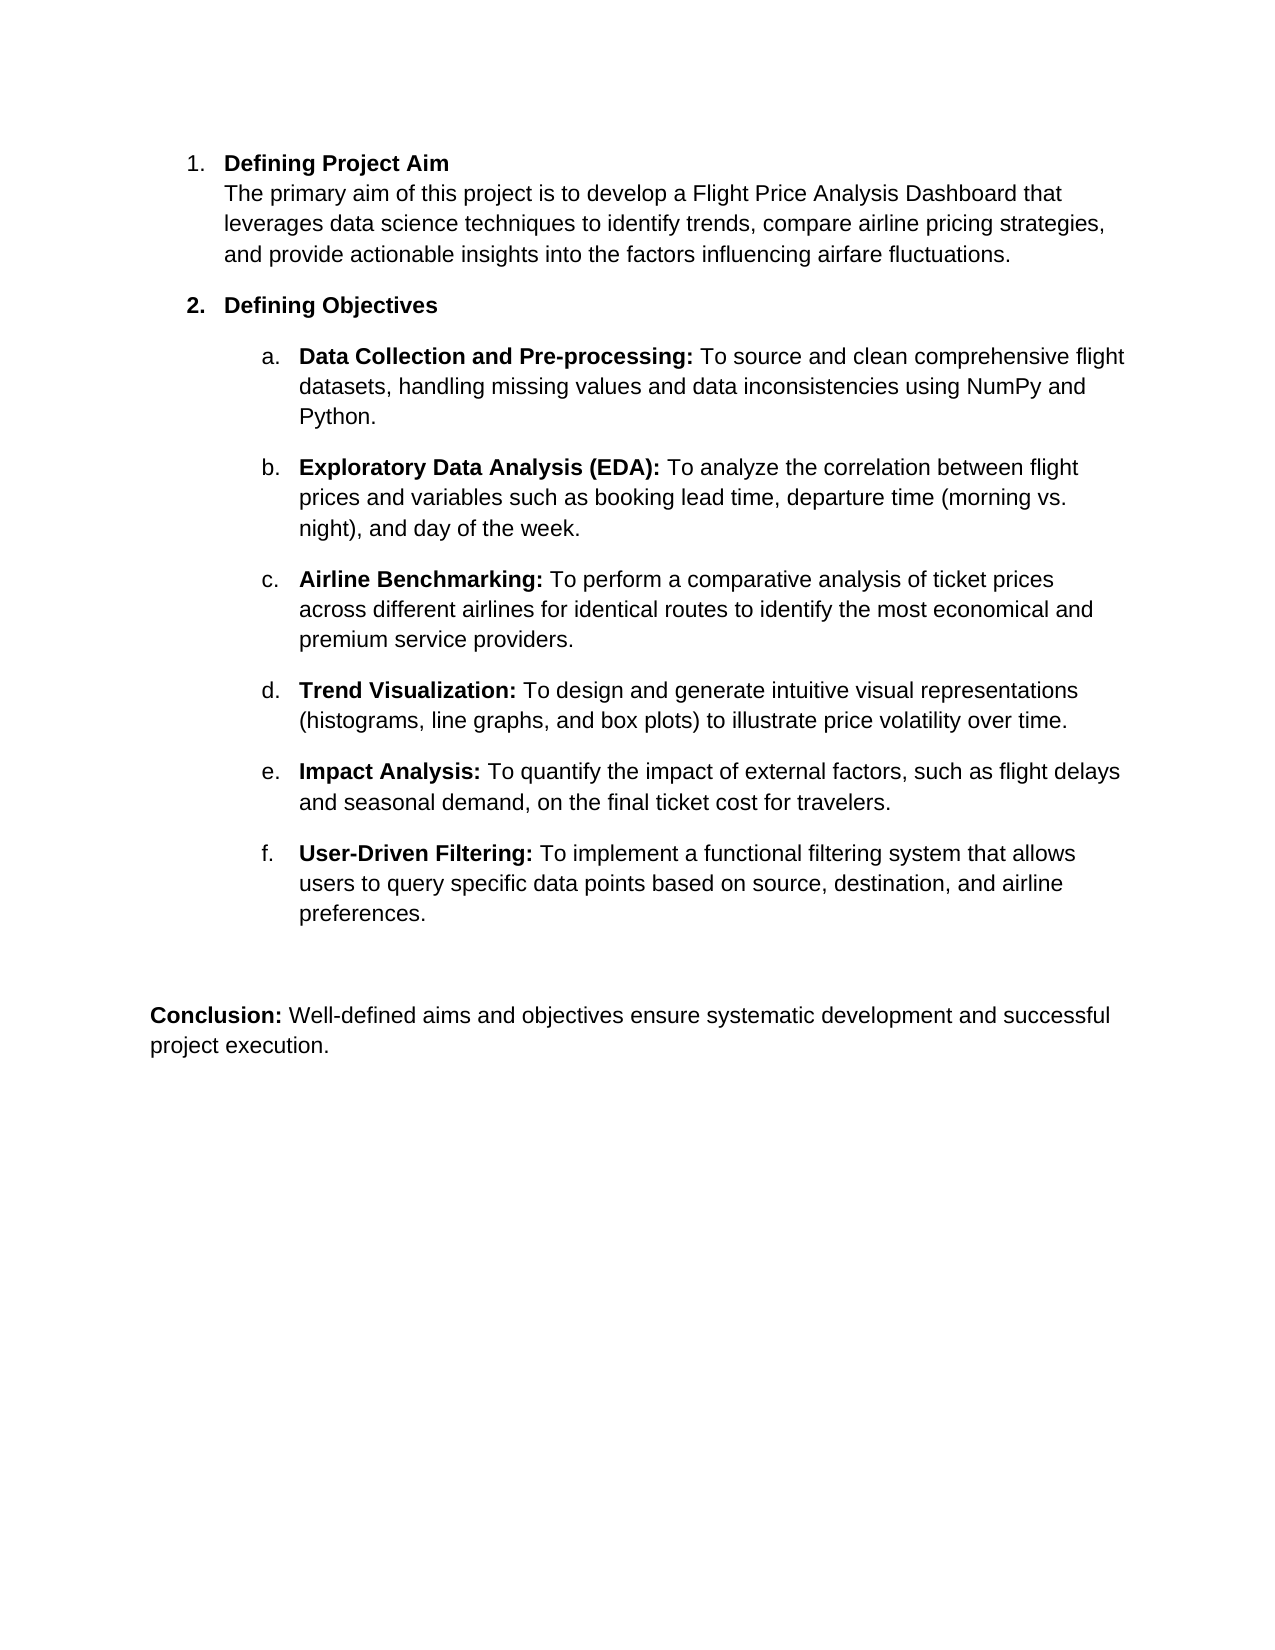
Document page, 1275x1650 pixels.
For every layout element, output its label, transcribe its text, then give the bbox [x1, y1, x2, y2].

list Data Collection and Pre-processing: To source and clean comprehensive flight datasets, handling missing values and data inconsistencies using NumPy and Python. [261, 343, 1125, 429]
list Conclusion: Well-defined aims and objectives ensure systematic development and successful project execution. [150, 1002, 1125, 1059]
list Impact Analysis: To quantify the impact of external factors, such as flight delays and seasonal demand, on the final ticket cost for travelers. [261, 758, 1125, 815]
list Defining Objectives [186, 292, 1125, 318]
list Airline Benchmarking: To perform a comparative analysis of ticket prices across different airlines for identical routes to identify the most economical and premium service providers. [261, 566, 1125, 652]
list Exploratory Data Analysis (EDA): To analyze the correlation between flight prices and variables such as booking lead time, departure time (morning vs. night), and day of the week. [261, 454, 1125, 541]
list User-Driven Filtering: To implement a functional filtering system that allows users to query specific data points based on source, destination, and airline preferences. [261, 839, 1125, 926]
list Trend Visualization: To design and generate intuitive visual representations (histograms, line graphs, and box plots) to illustrate price volatility over time. [261, 677, 1125, 734]
list Defining Project Aim The primary aim of this project is to develop a Flight Price Analysis Dashboard that leverages data science techniques to identify trends, compare airline pricing strategies, and provide actionable insights into the factors influencing airfare fluctuations. [186, 150, 1125, 267]
